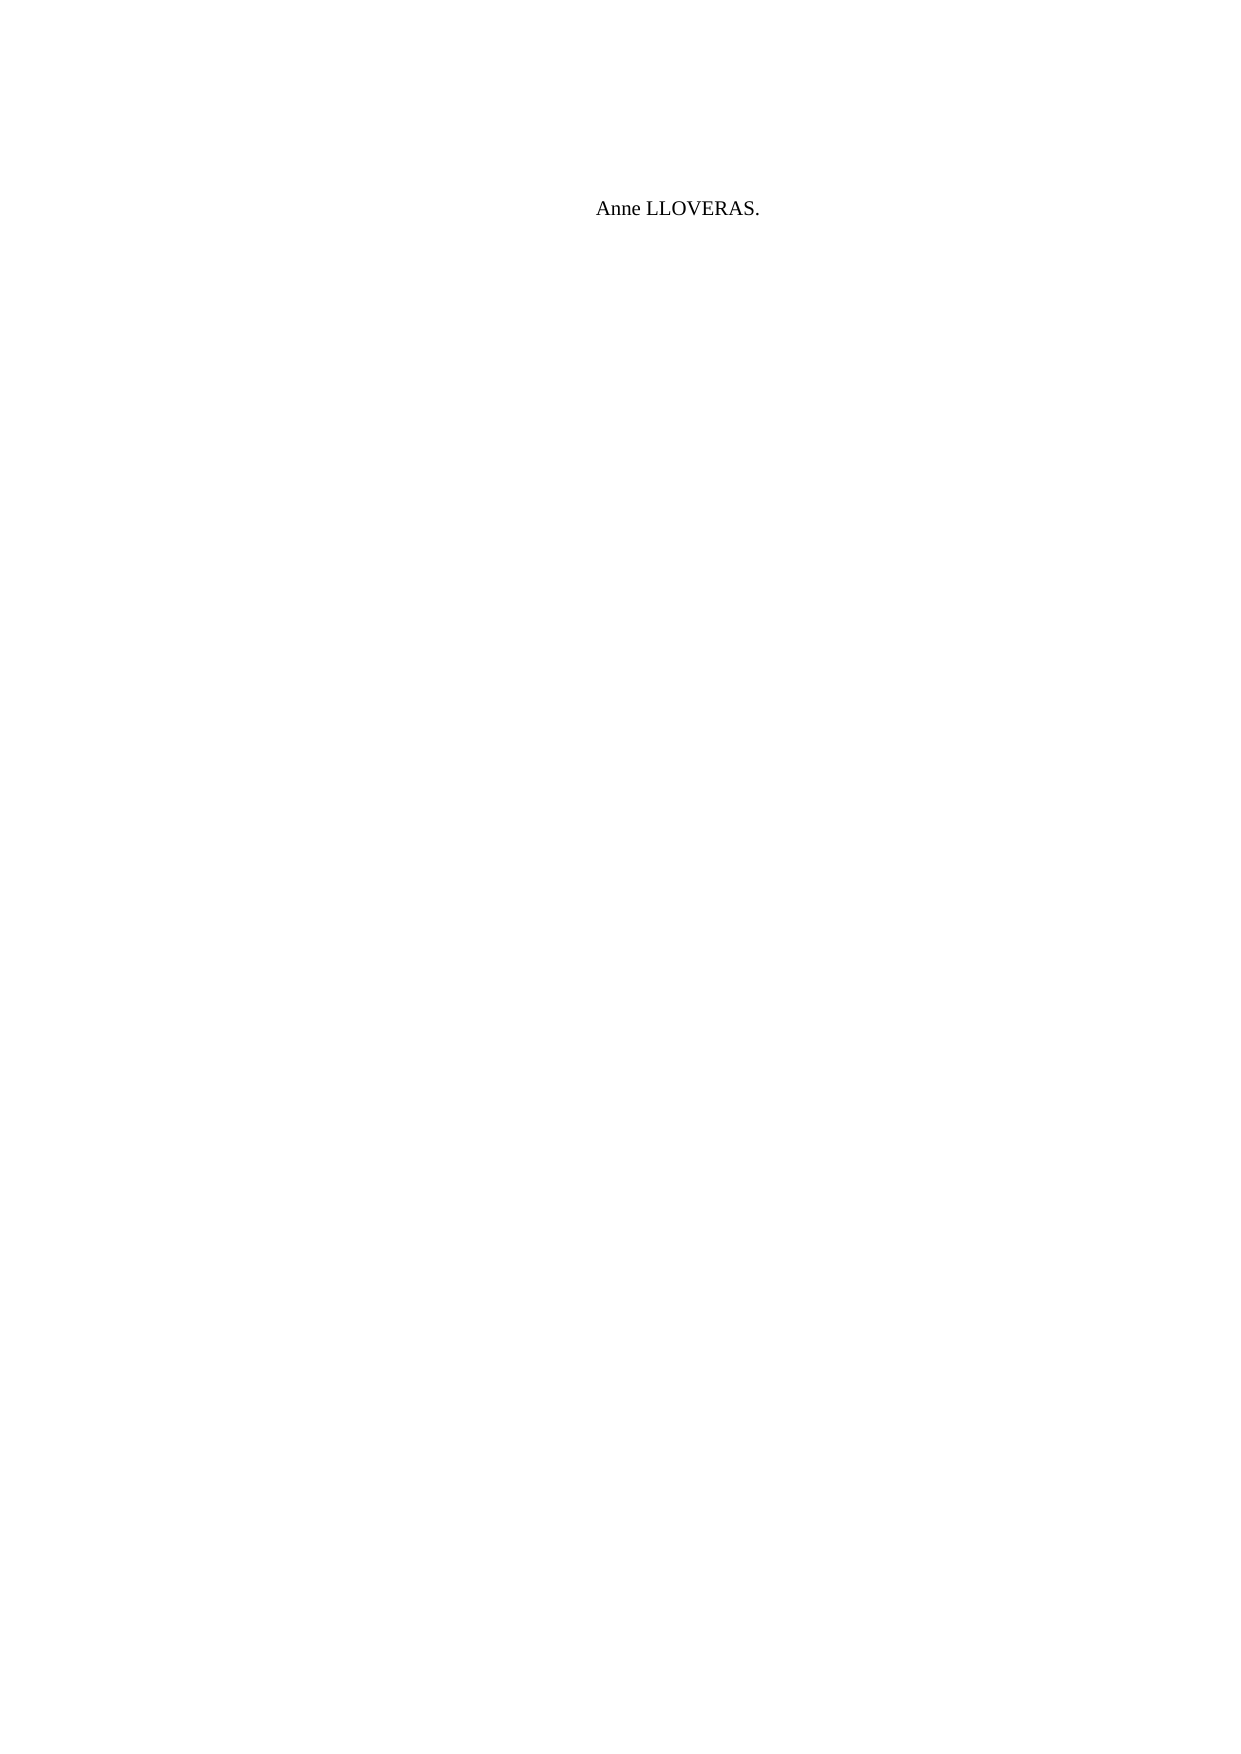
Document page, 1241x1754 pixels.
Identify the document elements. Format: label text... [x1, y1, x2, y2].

text Anne LLOVERAS. [148, 196, 1093, 220]
